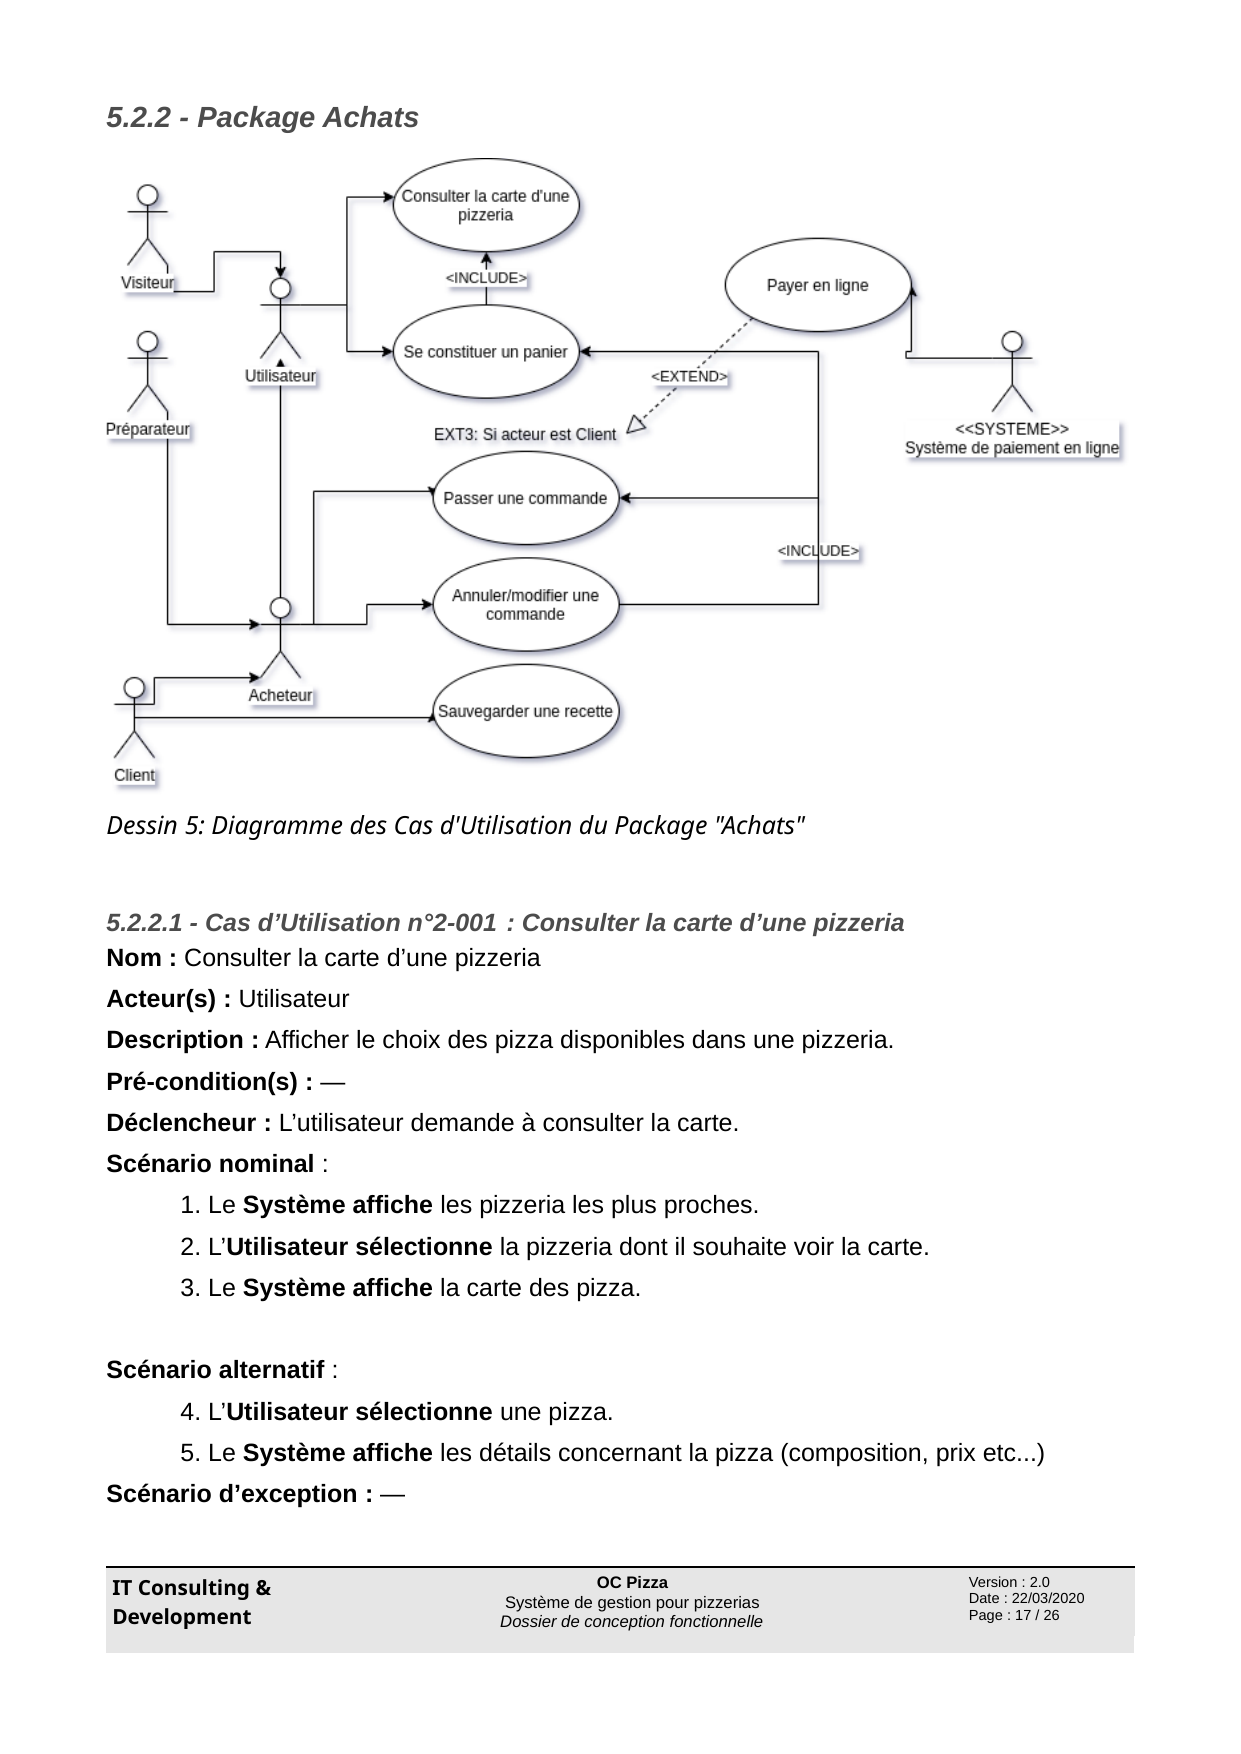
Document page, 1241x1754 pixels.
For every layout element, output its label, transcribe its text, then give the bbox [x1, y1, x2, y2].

text Pré-condition(s) : — [106, 1066, 1134, 1095]
text Dessin 5: Diagramme des Cas d'Utilisation du Package "Achats" [106, 801, 1134, 841]
text 3. Le Système affiche la carte des pizza. [106, 1273, 1134, 1301]
subtitle Cas d’Utilisation n°2-001 : Consulter la carte d’une pizzeria [106, 908, 1134, 936]
text Scénario alternatif : [106, 1355, 1134, 1384]
text Déclencheur : L’utilisateur demande à consulter la carte. [106, 1108, 1134, 1136]
text Acteur(s) : Utilisateur [106, 984, 1134, 1013]
text 2. L’Utilisateur sélectionne la pizzeria dont il souhaite voir la carte. [106, 1231, 1134, 1260]
picture [106, 158, 1134, 801]
text 4. L’Utilisateur sélectionne une pizza. [106, 1396, 1134, 1425]
subtitle Package Achats [106, 100, 1134, 134]
text Nom : Consulter la carte d’une pizzeria [106, 943, 1134, 971]
text 5. Le Système affiche les détails concernant la pizza (composition, prix etc...) [106, 1438, 1134, 1466]
text Description : Afficher le choix des pizza disponibles dans une pizzeria. [106, 1025, 1134, 1054]
text Scénario nominal : [106, 1149, 1134, 1178]
text Scénario d’exception : — [106, 1479, 1134, 1508]
text 1. Le Système affiche les pizzeria les plus proches. [106, 1190, 1134, 1219]
